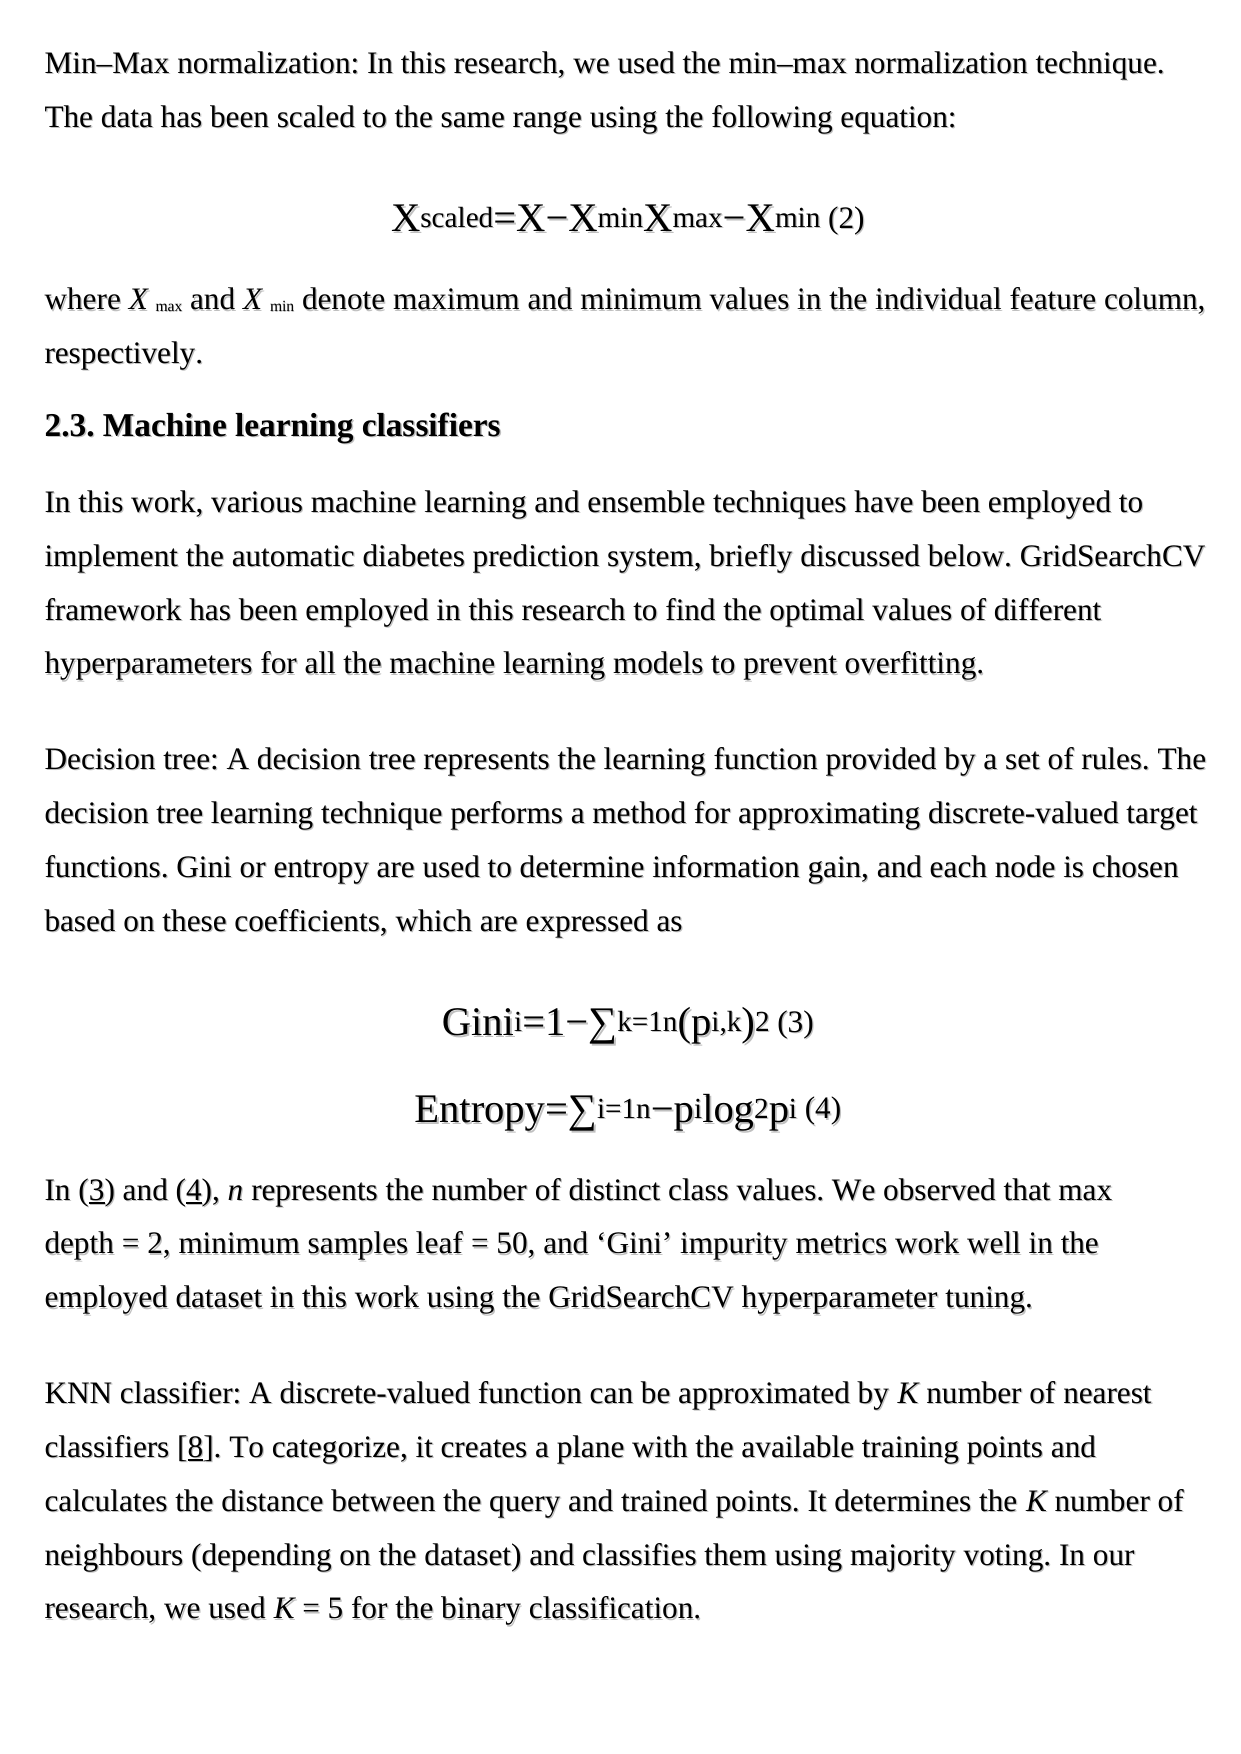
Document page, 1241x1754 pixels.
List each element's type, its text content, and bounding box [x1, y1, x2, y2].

text where X max and X min denote maximum and minimum values in the individual feature column, respectively. [44, 281, 1211, 370]
text Entropy=∑i=1n−pilog2pi (4) [44, 1084, 1211, 1131]
text Xscaled=X−XminXmax−Xmin (2) [44, 194, 1211, 241]
text In this work, various machine learning and ensemble techniques have been employed to implement the automatic diabetes prediction system, briefly discussed below. GridSearchCV framework has been employed in this research to find the optimal values of different hyperparameters for all the machine learning models to prevent overfitting. [44, 483, 1211, 681]
text Ginii=1−∑k=1n(pi,k)2 (3) [44, 997, 1211, 1044]
text Min–Max normalization: In this research, we used the min–max normalization technique. The data has been scaled to the same range using the following equation: [44, 44, 1211, 134]
text Decision tree: A decision tree represents the learning function provided by a set of rules. The decision tree learning technique performs a method for approximating discrete‐valued target functions. Gini or entropy are used to determine information gain, and each node is chosen based on these coefficients, which are expressed as [44, 740, 1211, 938]
text KNN classifier: A discrete‐valued function can be approximated by K number of nearest classifiers [8]. To categorize, it creates a plane with the available training points and calculates the distance between the query and trained points. It determines the K number of neighbours (depending on the dataset) and classifies them using majority voting. In our research, we used K = 5 for the binary classification. [44, 1374, 1211, 1626]
subtitle 2.3. Machine learning classifiers [44, 405, 1211, 443]
text In (3) and (4), n represents the number of distinct class values. We observed that max depth = 2, minimum samples leaf = 50, and ‘Gini’ impurity metrics work well in the employed dataset in this work using the GridSearchCV hyperparameter tuning. [44, 1171, 1211, 1314]
